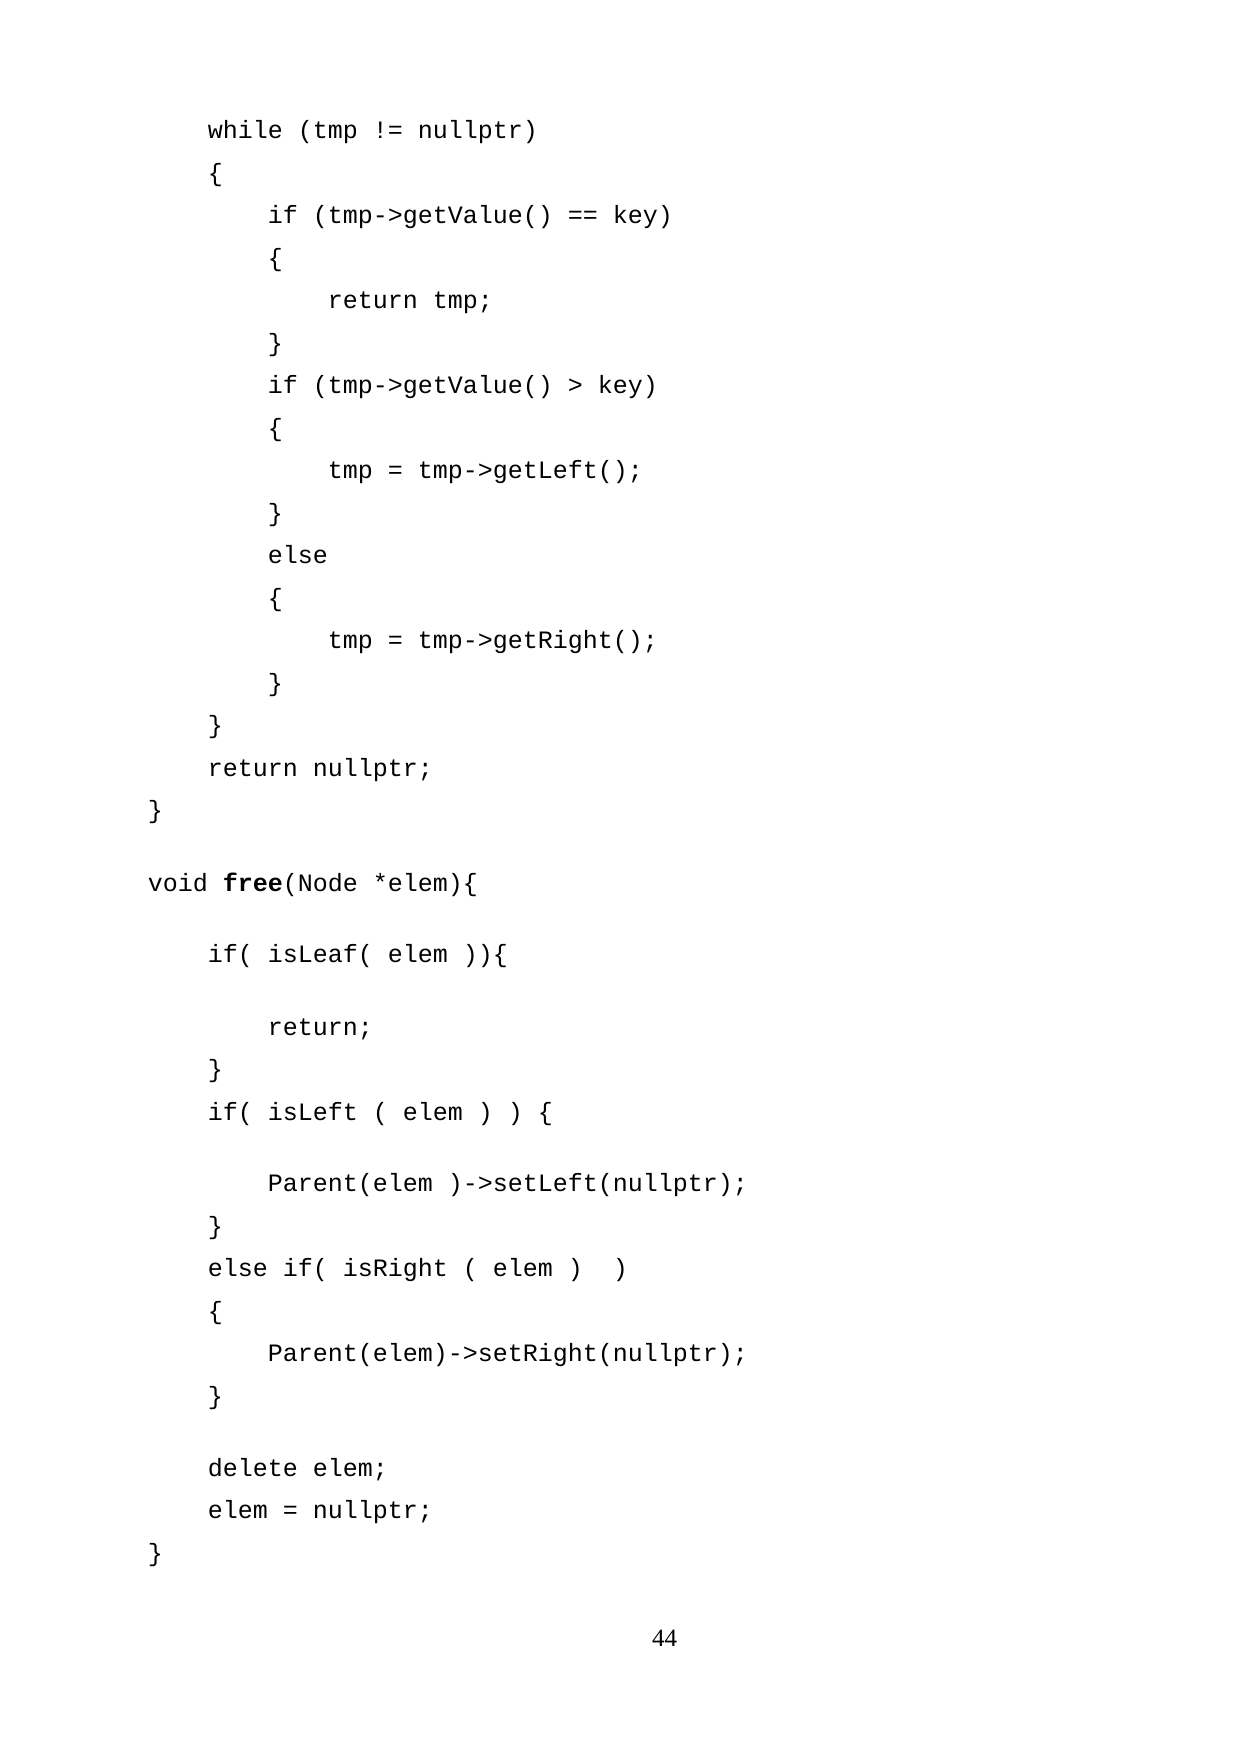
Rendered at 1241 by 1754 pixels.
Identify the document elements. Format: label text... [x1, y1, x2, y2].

text tmp = tmp->getRight(); [148, 628, 1181, 656]
text tmp = tmp->getLeft(); [148, 458, 1181, 486]
text { [148, 246, 1181, 274]
text { [148, 586, 1181, 614]
text Parent(elem)->setRight(nullptr); [148, 1341, 1181, 1369]
text void free(Node *elem){ [148, 870, 1181, 898]
text while (tmp != nullptr) [148, 118, 1181, 146]
text delete elem; [148, 1456, 1181, 1484]
text if (tmp->getValue() == key) [148, 203, 1181, 231]
text { [148, 416, 1181, 444]
text return; [148, 1014, 1181, 1042]
text } [148, 331, 1181, 359]
text } [148, 501, 1181, 529]
text return tmp; [148, 288, 1181, 316]
text } [148, 1383, 1181, 1412]
text if( isLeft ( elem ) ) { [148, 1099, 1181, 1127]
text Parent(elem )->setLeft(nullptr); [148, 1171, 1181, 1199]
text { [148, 1298, 1181, 1327]
text elem = nullptr; [148, 1498, 1181, 1526]
text } [148, 713, 1181, 741]
text { [148, 161, 1181, 189]
text if( isLeaf( elem )){ [148, 942, 1181, 970]
text return nullptr; [148, 756, 1181, 784]
text if (tmp->getValue() > key) [148, 373, 1181, 401]
text else if( isRight ( elem ) ) [148, 1256, 1181, 1284]
text } [148, 1541, 1181, 1569]
text } [148, 1213, 1181, 1242]
text } [148, 671, 1181, 699]
text } [148, 1057, 1181, 1085]
text } [148, 798, 1181, 826]
text else [148, 543, 1181, 571]
